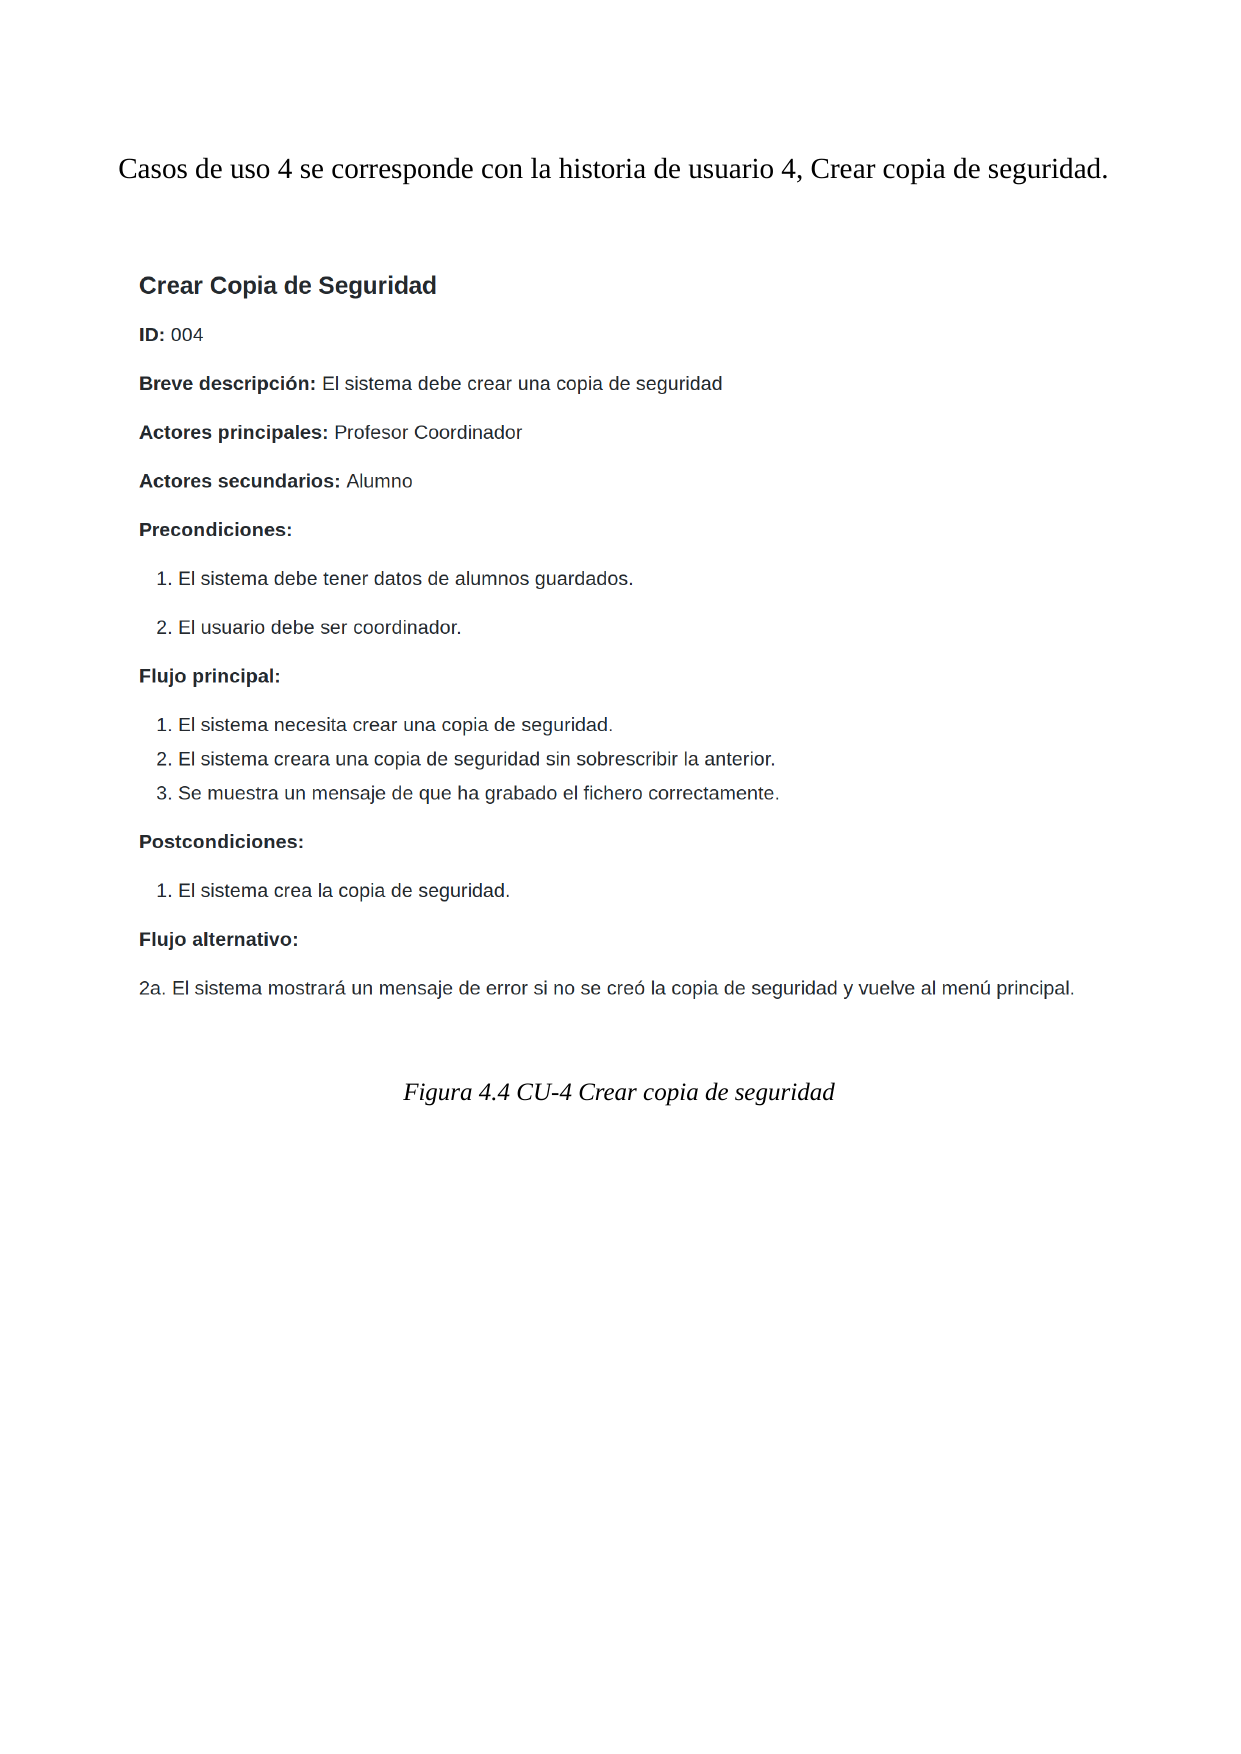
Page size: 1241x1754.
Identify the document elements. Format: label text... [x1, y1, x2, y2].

text Figura 4.4 CU-4 Crear copia de seguridad [118, 1077, 1122, 1105]
picture [118, 252, 1123, 1043]
text Casos de uso 4 se corresponde con la historia de usuario 4, Crear copia de seguridad. [118, 152, 1122, 185]
